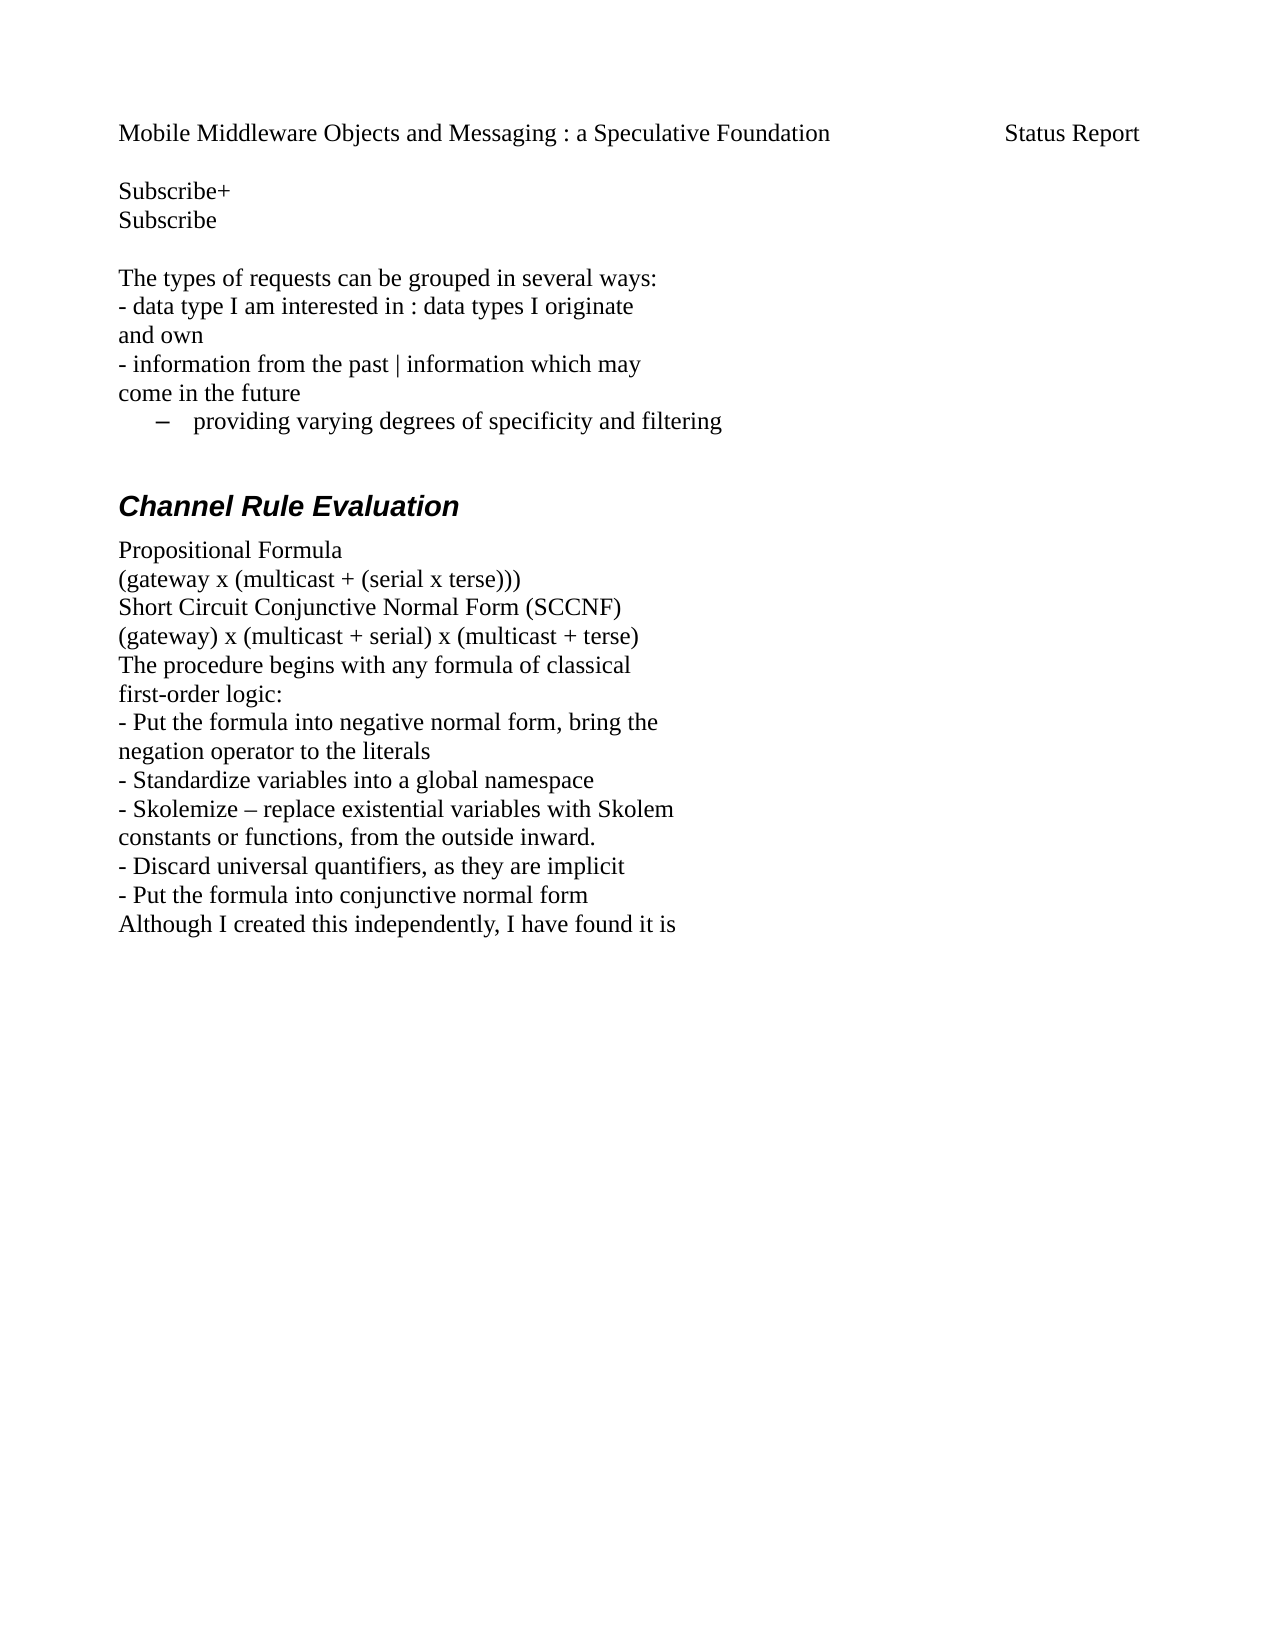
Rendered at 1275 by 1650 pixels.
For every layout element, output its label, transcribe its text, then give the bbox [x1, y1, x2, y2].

text Propositional Formula [118, 535, 1157, 564]
text - Put the formula into negative normal form, bring the [118, 707, 1157, 736]
text constants or functions, from the outside inward. [118, 822, 1157, 851]
text first-order logic: [118, 679, 1157, 707]
subtitle Channel Rule Evaluation [118, 489, 1157, 522]
text and own [118, 320, 1157, 349]
text come in the future [118, 378, 1157, 406]
text The types of requests can be grouped in several ways: [118, 263, 1157, 291]
list providing varying degrees of specificity and filtering [156, 406, 1157, 435]
text - Discard universal quantifiers, as they are implicit [118, 851, 1157, 880]
text The procedure begins with any formula of classical [118, 650, 1157, 679]
text - Put the formula into conjunctive normal form [118, 880, 1157, 909]
text negation operator to the literals [118, 736, 1157, 765]
text (gateway) x (multicast + serial) x (multicast + terse) [118, 621, 1157, 650]
text - information from the past | information which may [118, 349, 1157, 378]
text - Standardize variables into a global namespace [118, 765, 1157, 794]
text Subscribe+ [118, 176, 1157, 205]
text (gateway x (multicast + (serial x terse))) [118, 564, 1157, 592]
text - data type I am interested in : data types I originate [118, 291, 1157, 320]
text Subscribe [118, 205, 1157, 234]
text Although I created this independently, I have found it is [118, 909, 1157, 937]
text - Skolemize – replace existential variables with Skolem [118, 794, 1157, 822]
text Short Circuit Conjunctive Normal Form (SCCNF) [118, 592, 1157, 621]
